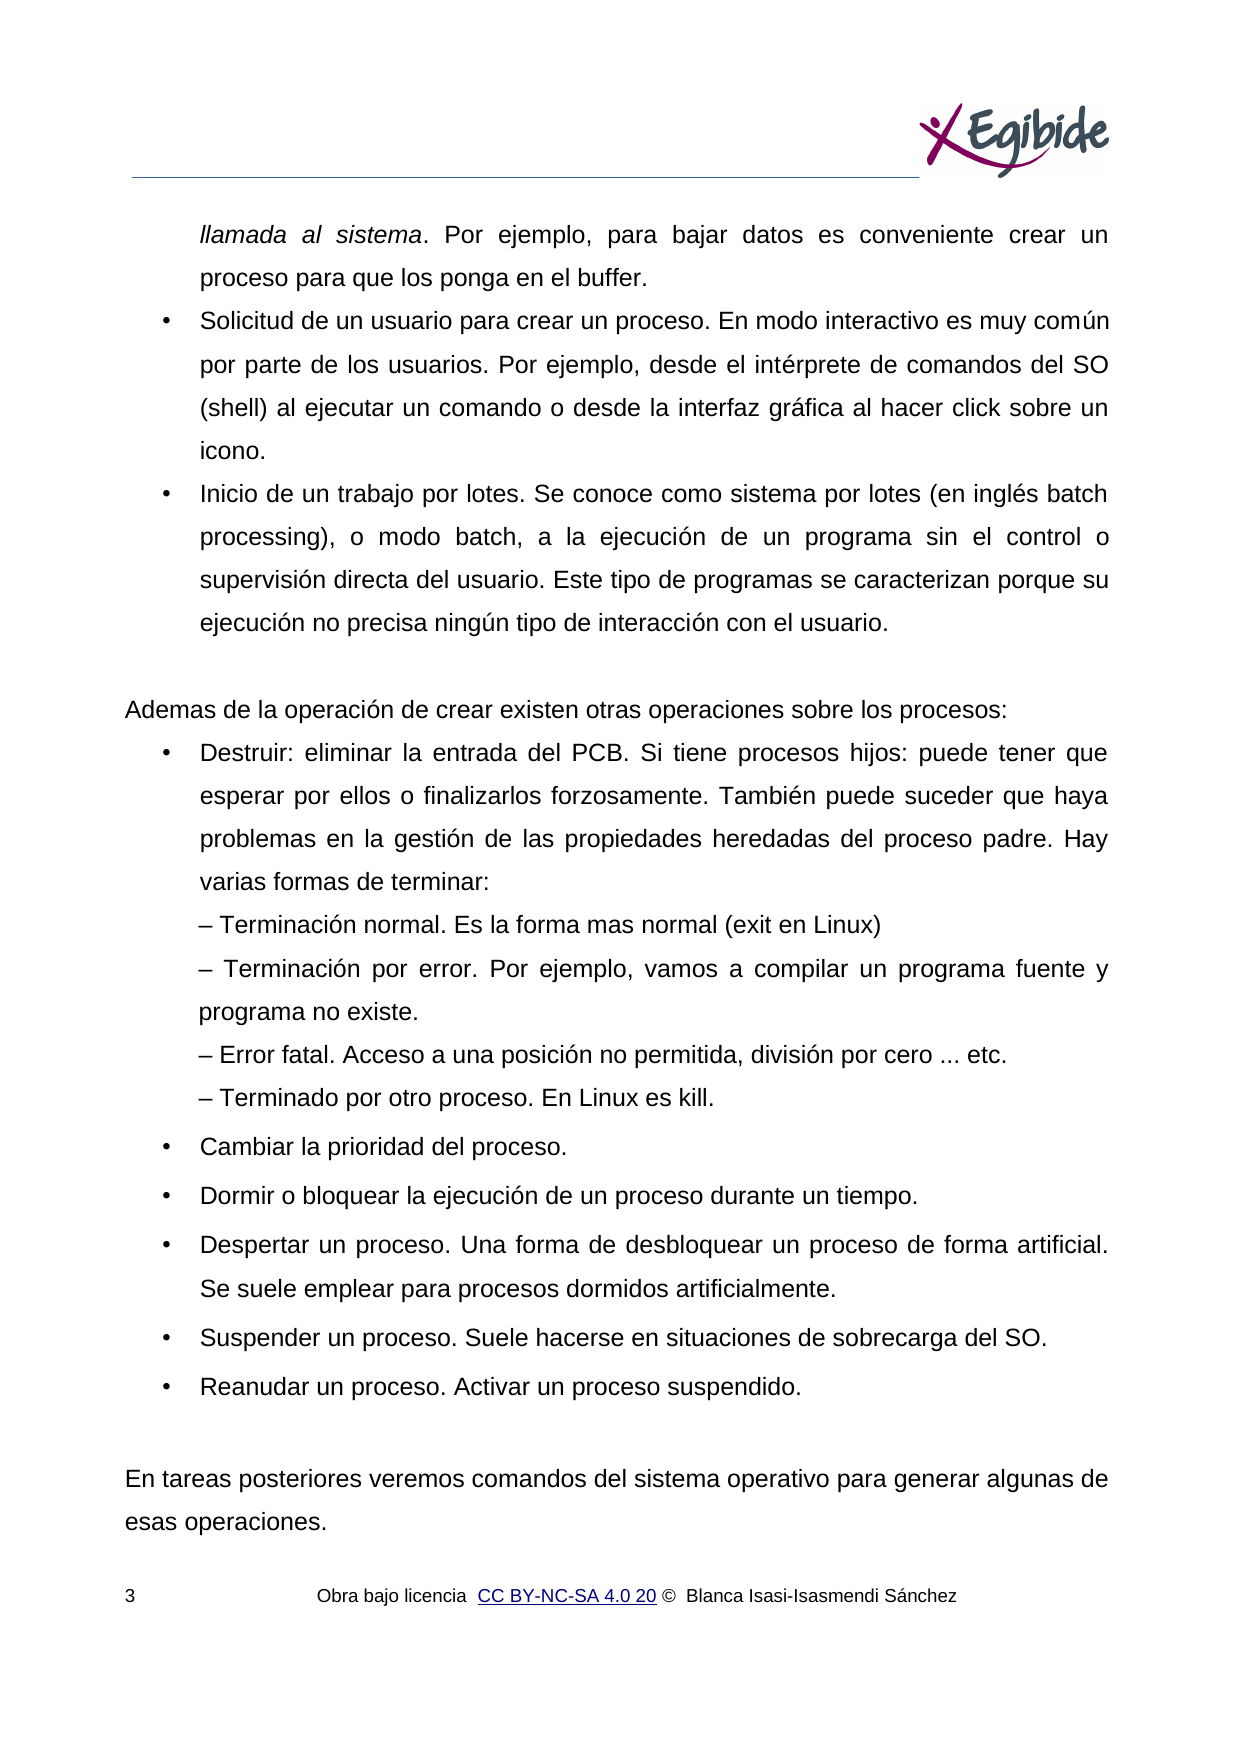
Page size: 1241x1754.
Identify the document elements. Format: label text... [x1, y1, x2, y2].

list Reanudar un proceso. Activar un proceso suspendido. [162, 1372, 1110, 1401]
list Cambiar la prioridad del proceso. [162, 1132, 1110, 1161]
text – Terminación por error. Por ejemplo, vamos a compilar un programa fuente y programa no existe. [198, 953, 1110, 1025]
list Inicio de un trabajo por lotes. Se conoce como sistema por lotes (en inglés batch processing), o modo batch, a la ejecución de un programa sin el control o supervisión directa del usuario. Este tipo de programas se caracterizan porque su ejecución no precisa ningún tipo de interacción con el usuario. [162, 479, 1110, 637]
list Destruir: eliminar la entrada del PCB. Si tiene procesos hijos: puede tener que esperar por ellos o finalizarlos forzosamente. También puede suceder que haya problemas en la gestión de las propiedades heredadas del proceso padre. Hay varias formas de terminar: [162, 738, 1110, 896]
text Ademas de la operación de crear existen otras operaciones sobre los procesos: [124, 695, 1110, 723]
list Dormir o bloquear la ejecución de un proceso durante un tiempo. [162, 1181, 1110, 1210]
text – Terminación normal. Es la forma mas normal (exit en Linux) [198, 910, 1110, 939]
text En tareas posteriores veremos comandos del sistema operativo para generar algunas de esas operaciones. [124, 1464, 1110, 1536]
list Despertar un proceso. Una forma de desbloquear un proceso de forma artificial. Se suele emplear para procesos dormidos artificialmente. [162, 1230, 1110, 1302]
picture [919, 103, 1109, 178]
list llamada al sistema. Por ejemplo, para bajar datos es conveniente crear un proceso para que los ponga en el buffer. [162, 220, 1110, 292]
list Solicitud de un usuario para crear un proceso. En modo interactivo es muy común por parte de los usuarios. Por ejemplo, desde el intérprete de comandos del SO (shell) al ejecutar un comando o desde la interfaz gráfica al hacer click sobre un icono. [162, 306, 1110, 464]
text – Error fatal. Acceso a una posición no permitida, división por cero ... etc. [198, 1040, 1110, 1068]
list Suspender un proceso. Suele hacerse en situaciones de sobrecarga del SO. [162, 1323, 1110, 1351]
text – Terminado por otro proceso. En Linux es kill. [198, 1083, 1110, 1112]
